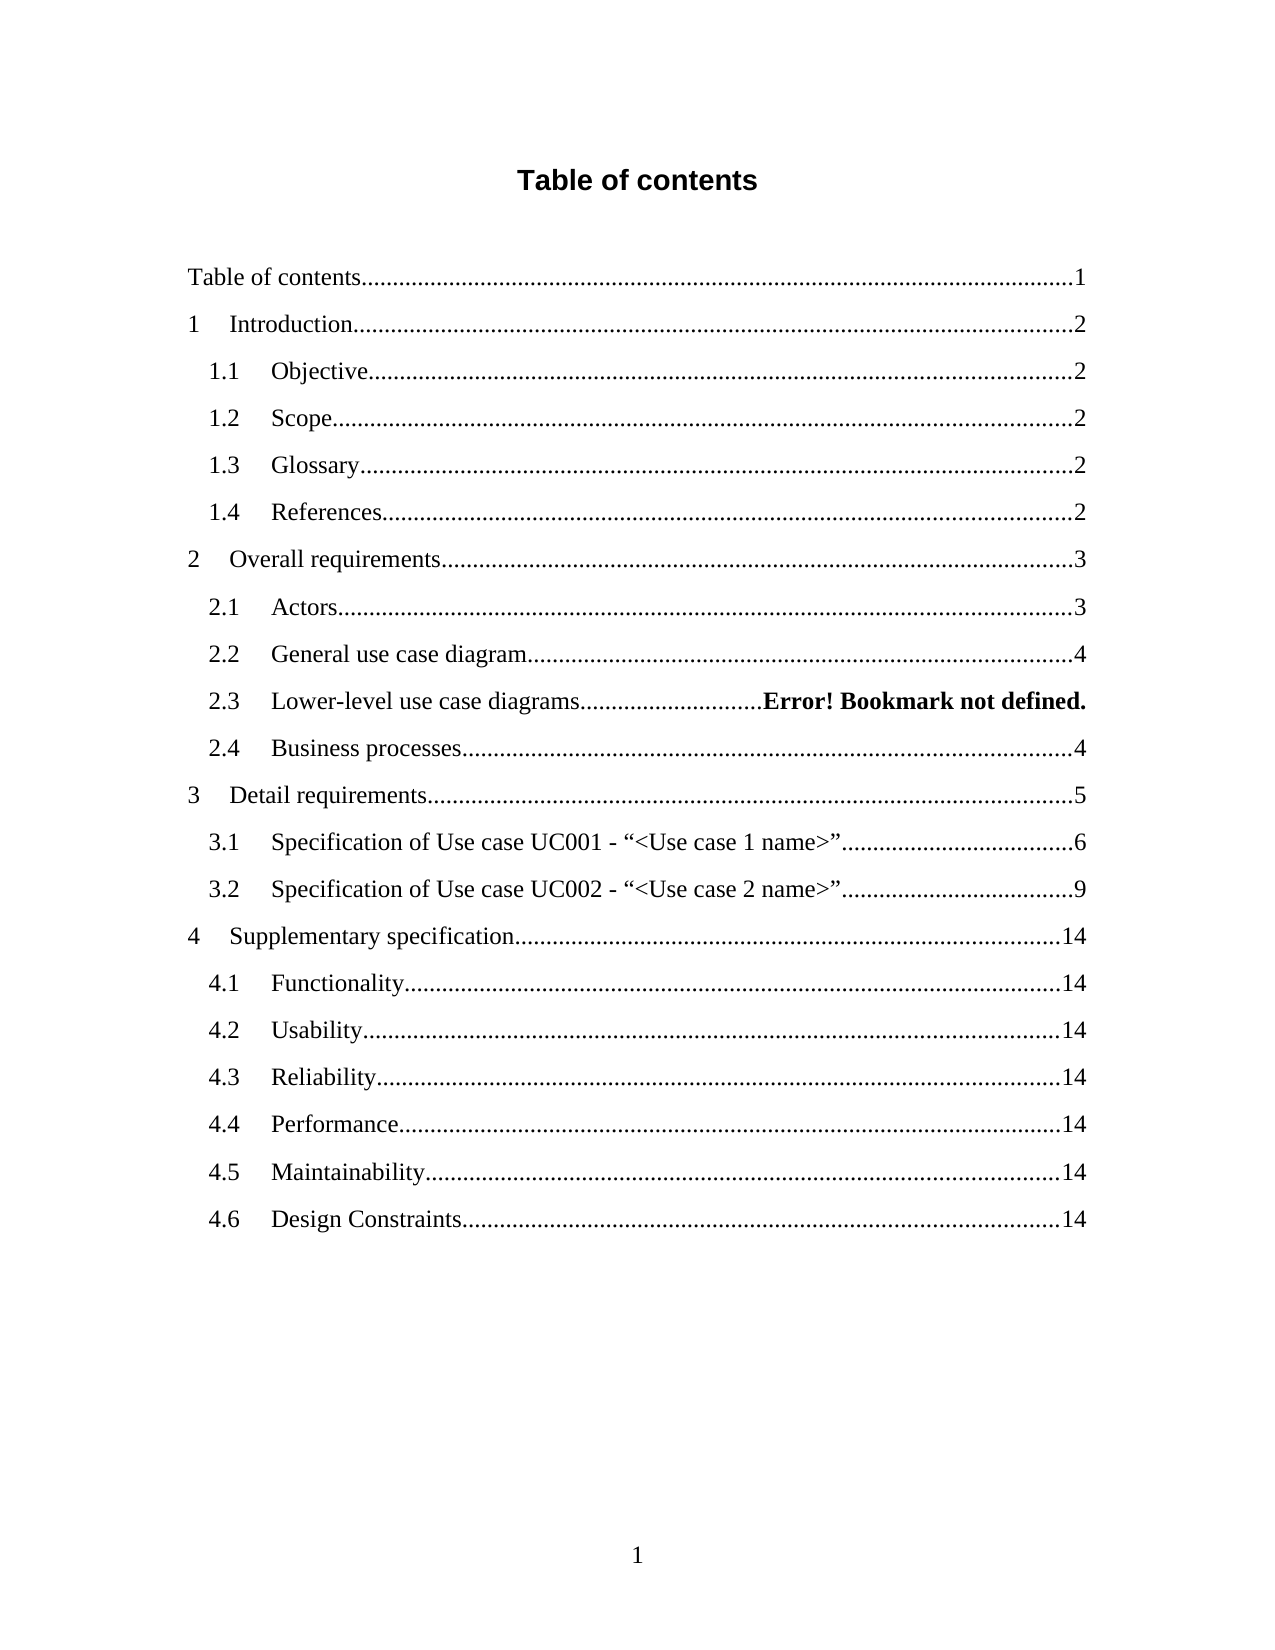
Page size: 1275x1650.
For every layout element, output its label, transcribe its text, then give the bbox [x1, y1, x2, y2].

text 1.3 Glossary 2 [208, 450, 1087, 479]
text 3.2 Specification of Use case UC002 - “<Use case 2 name>” 9 [208, 874, 1087, 903]
text 4.2 Usability 14 [208, 1015, 1087, 1044]
text 2.1 Actors 3 [208, 592, 1087, 620]
text Table of contents 1 [187, 262, 1087, 291]
text 2.2 General use case diagram 4 [208, 639, 1087, 667]
text 2 Overall requirements 3 [187, 544, 1087, 573]
text 4 Supplementary specification 14 [187, 921, 1087, 950]
text 1 Introduction 2 [187, 309, 1087, 338]
text 1.4 References 2 [208, 497, 1087, 526]
text 1.1 Objective 2 [208, 356, 1087, 385]
text 4.5 Maintainability 14 [208, 1157, 1087, 1185]
text 1.2 Scope 2 [208, 403, 1087, 432]
subtitle Table of contents [187, 162, 1087, 196]
text 4.4 Performance 14 [208, 1109, 1087, 1138]
text 4.3 Reliability 14 [208, 1062, 1087, 1091]
text 2.4 Business processes 4 [208, 733, 1087, 762]
text 3.1 Specification of Use case UC001 - “<Use case 1 name>” 6 [208, 827, 1087, 856]
text 4.1 Functionality 14 [208, 968, 1087, 997]
text 4.6 Design Constraints 14 [208, 1204, 1087, 1232]
text 2.3 Lower-level use case diagrams Error! Bookmark not defined. [208, 686, 1087, 714]
text 3 Detail requirements 5 [187, 780, 1087, 809]
